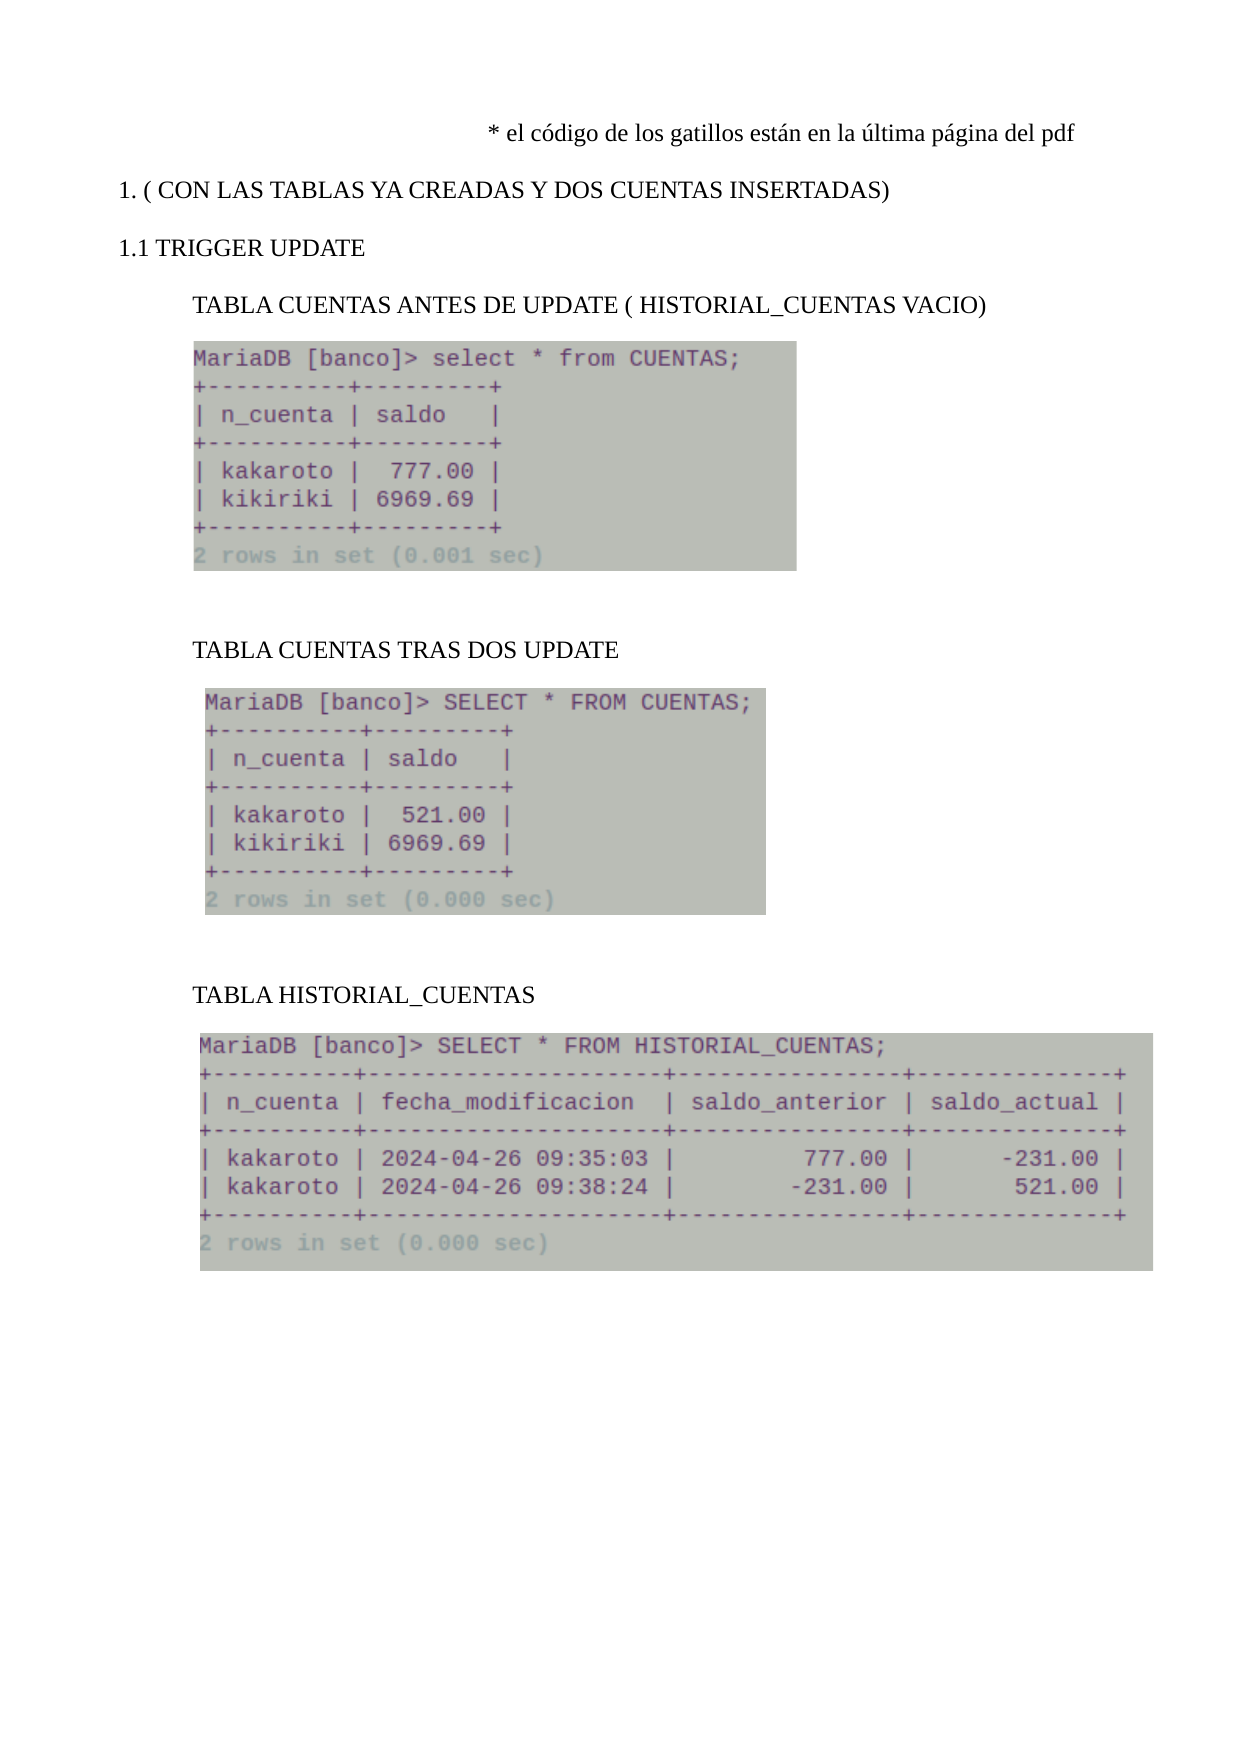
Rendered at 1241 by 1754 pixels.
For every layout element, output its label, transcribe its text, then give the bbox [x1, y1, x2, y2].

text 1. ( CON LAS TABLAS YA CREADAS Y DOS CUENTAS INSERTADAS) [118, 176, 1122, 204]
picture [200, 1033, 1154, 1271]
text TABLA CUENTAS TRAS DOS UPDATE [118, 636, 1122, 664]
text 1.1 TRIGGER UPDATE [118, 233, 1122, 262]
picture [205, 688, 766, 915]
text TABLA CUENTAS ANTES DE UPDATE ( HISTORIAL_CUENTAS VACIO) [118, 291, 1122, 319]
text TABLA HISTORIAL_CUENTAS [118, 981, 1122, 1009]
picture [193, 341, 797, 571]
text * el código de los gatillos están en la última página del pdf [118, 118, 1122, 147]
